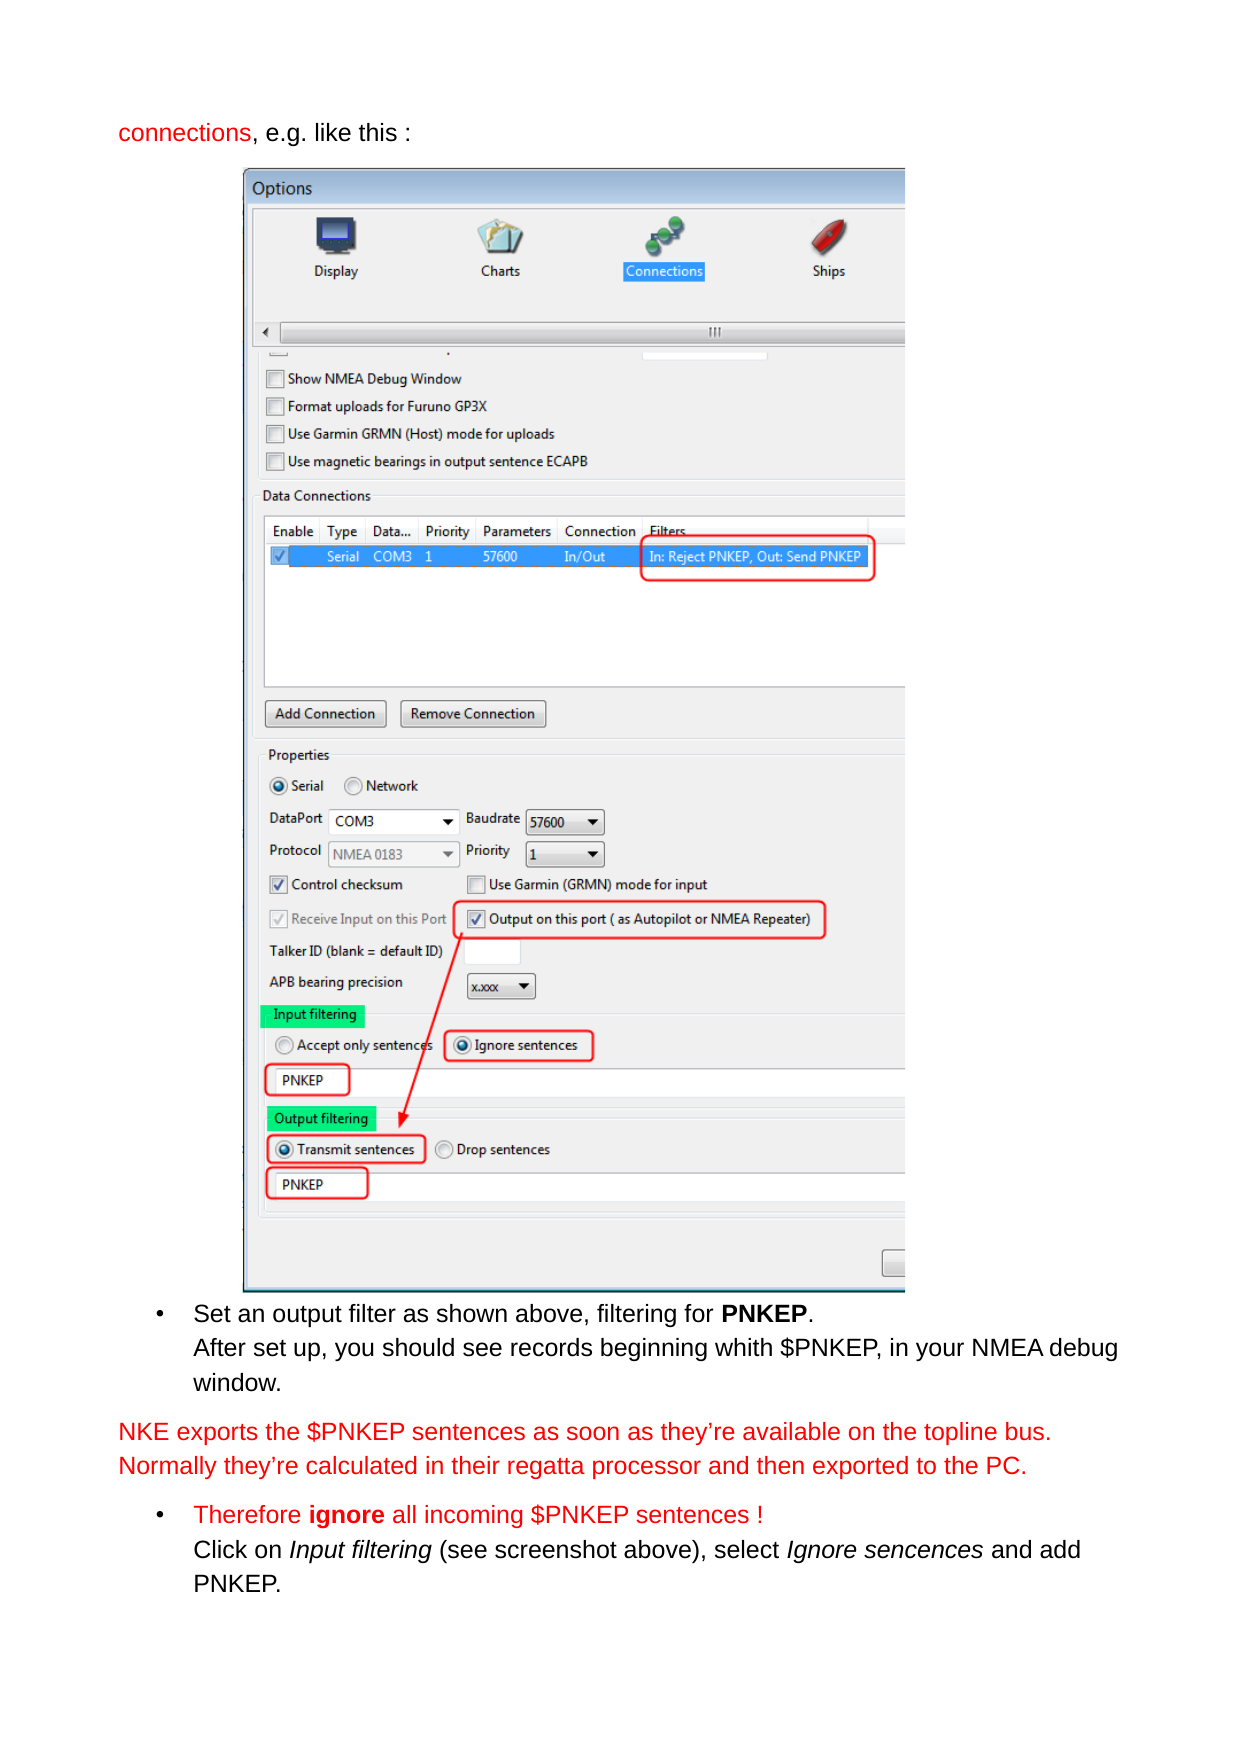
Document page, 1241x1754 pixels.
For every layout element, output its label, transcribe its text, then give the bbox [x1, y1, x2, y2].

list Therefore ignore all incoming $PNKEP sentences ! Click on Input filtering (see screenshot above), select Ignore sencences and add PNKEP. [156, 1500, 1122, 1598]
text connections, e.g. like this : [118, 118, 1122, 147]
picture [242, 167, 906, 1293]
list Set an output filter as shown above, filtering for PNKEP. After set up, you should see records beginning whith $PNKEP, in your NMEA debug window. [156, 167, 1122, 1396]
text NKE exports the $PNKEP sentences as soon as they’re available on the topline bus. Normally they’re calculated in their regatta processor and then exported to the PC. [118, 1417, 1122, 1480]
